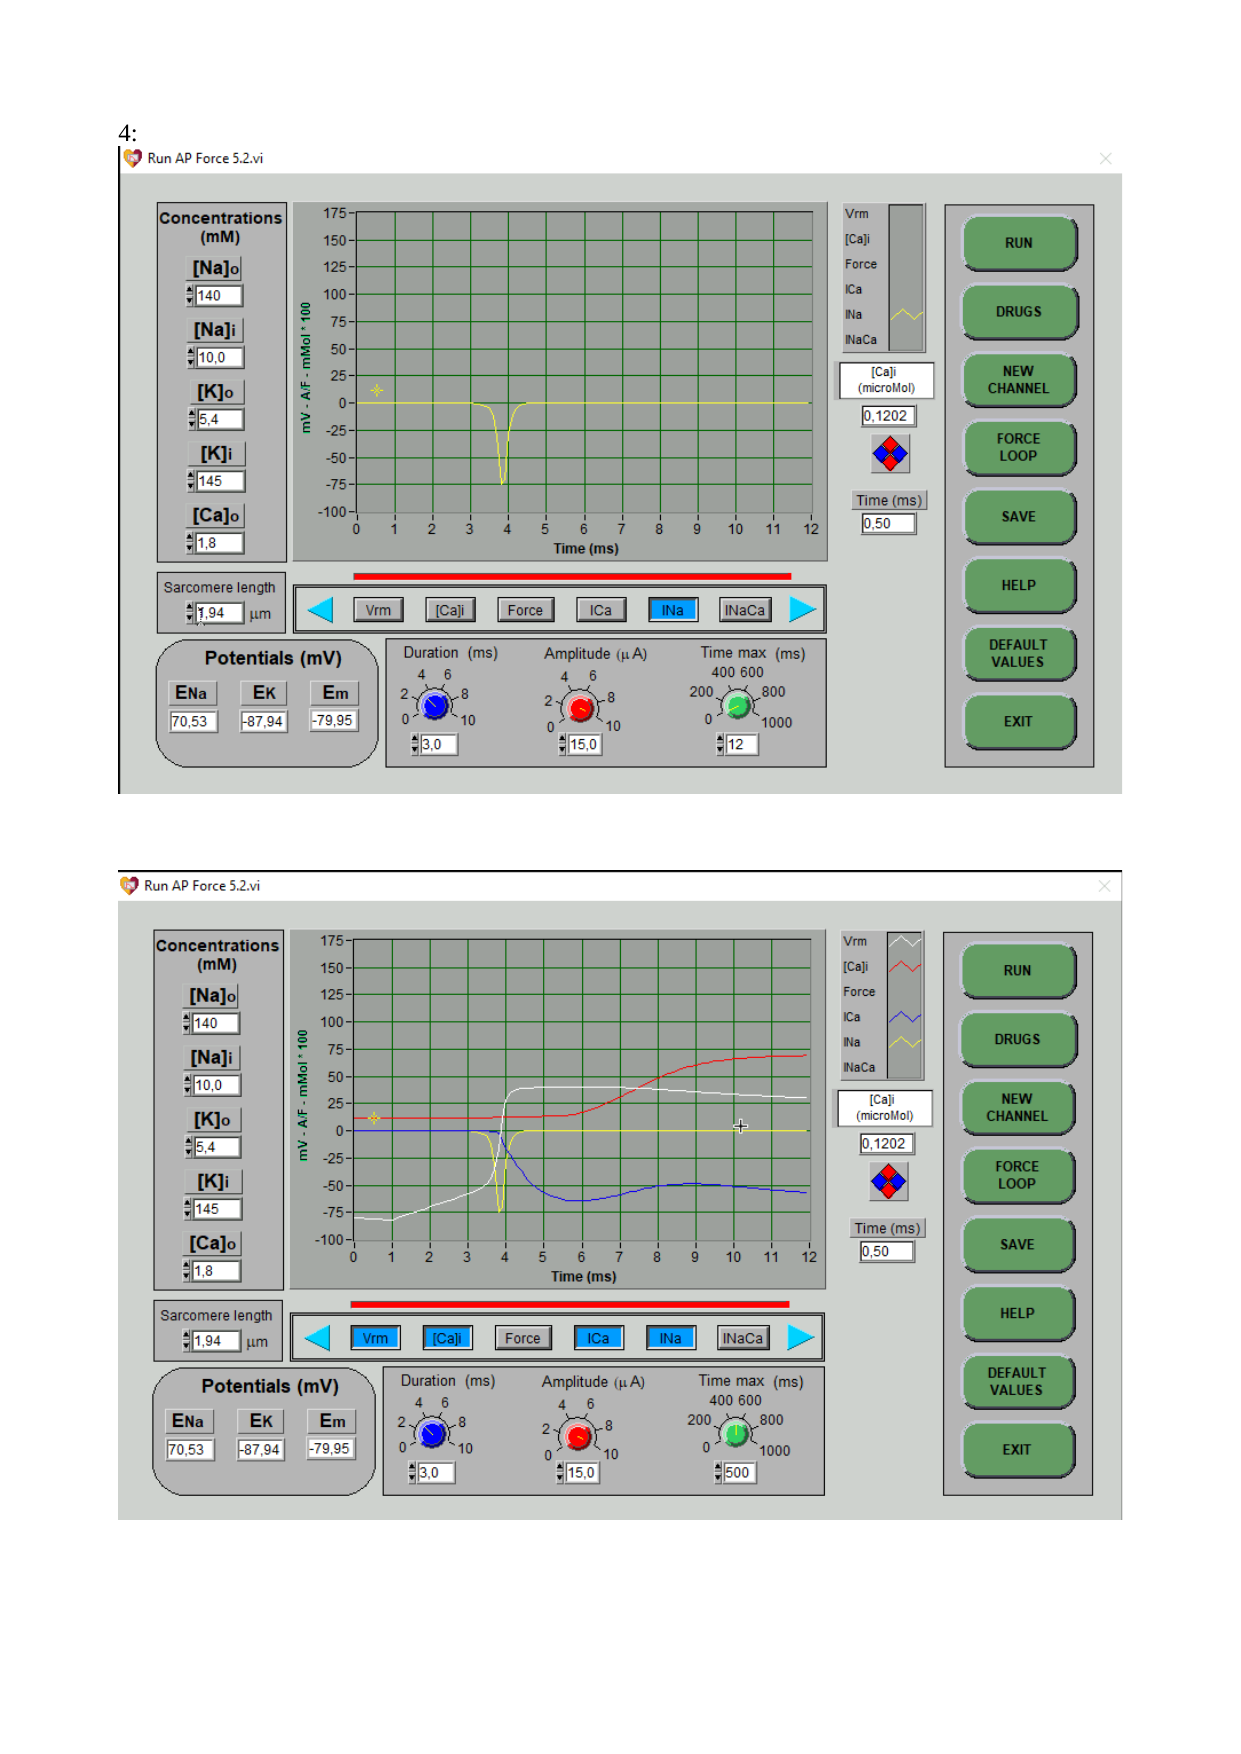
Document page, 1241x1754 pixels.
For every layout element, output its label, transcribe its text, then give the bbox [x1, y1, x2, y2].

picture [118, 146, 1123, 794]
picture [118, 870, 1123, 1520]
text 4: [118, 118, 1122, 146]
